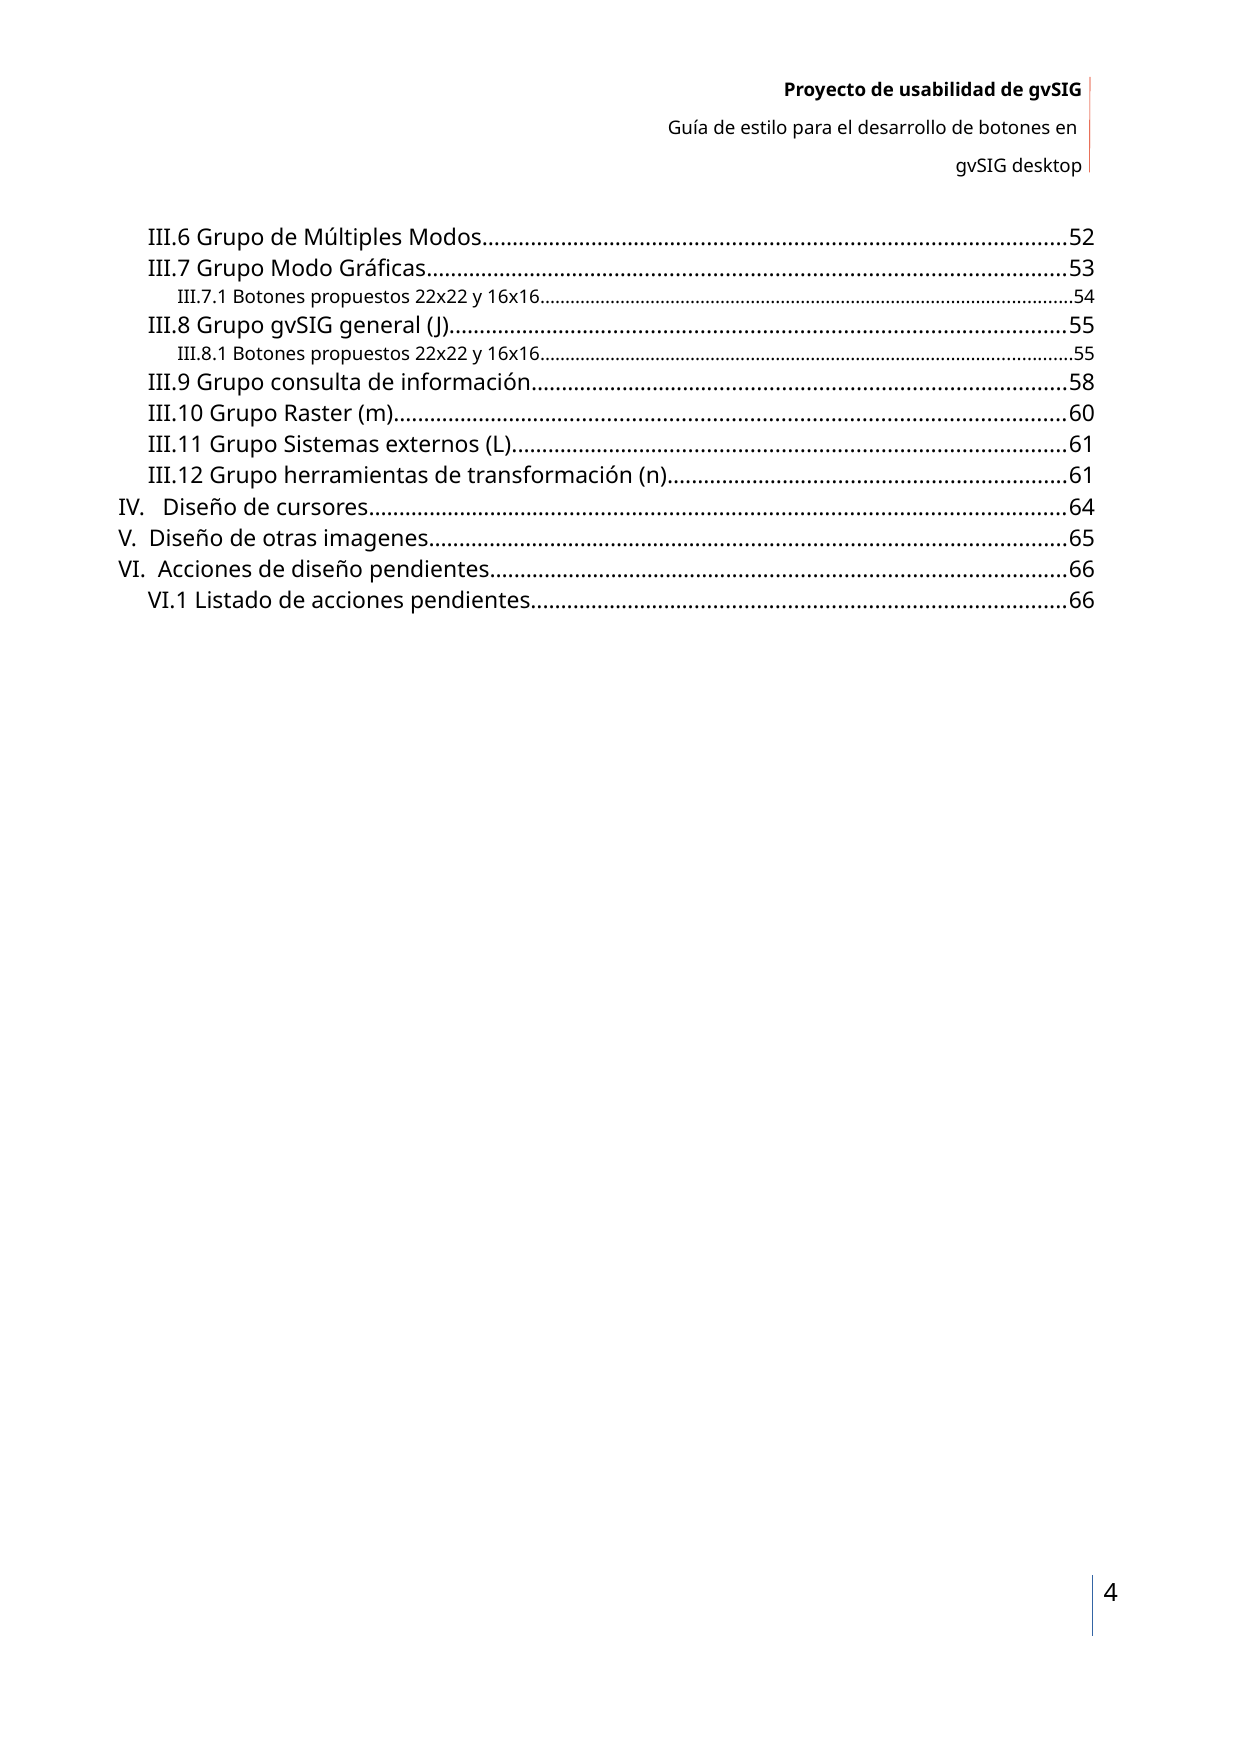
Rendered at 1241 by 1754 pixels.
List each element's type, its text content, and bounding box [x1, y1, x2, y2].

text V. Diseño de otras imagenes 65 [118, 522, 1095, 553]
text III.11 Grupo Sistemas externos (L) 61 [148, 428, 1095, 459]
text IV. Diseño de cursores 64 [118, 491, 1095, 522]
text III.7 Grupo Modo Gráficas 53 [148, 252, 1095, 283]
text III.8.1 Botones propuestos 22x22 y 16x16 55 [177, 340, 1095, 366]
text III.9 Grupo consulta de información 58 [148, 366, 1095, 397]
text III.12 Grupo herramientas de transformación (n) 61 [148, 459, 1095, 491]
text III.10 Grupo Raster (m) 60 [148, 397, 1095, 428]
text VI. Acciones de diseño pendientes 66 [118, 553, 1095, 584]
text III.6 Grupo de Múltiples Modos 52 [148, 221, 1095, 252]
text III.8 Grupo gvSIG general (J) 55 [148, 309, 1095, 340]
text III.7.1 Botones propuestos 22x22 y 16x16 54 [177, 283, 1095, 309]
text VI.1 Listado de acciones pendientes 66 [148, 584, 1095, 616]
